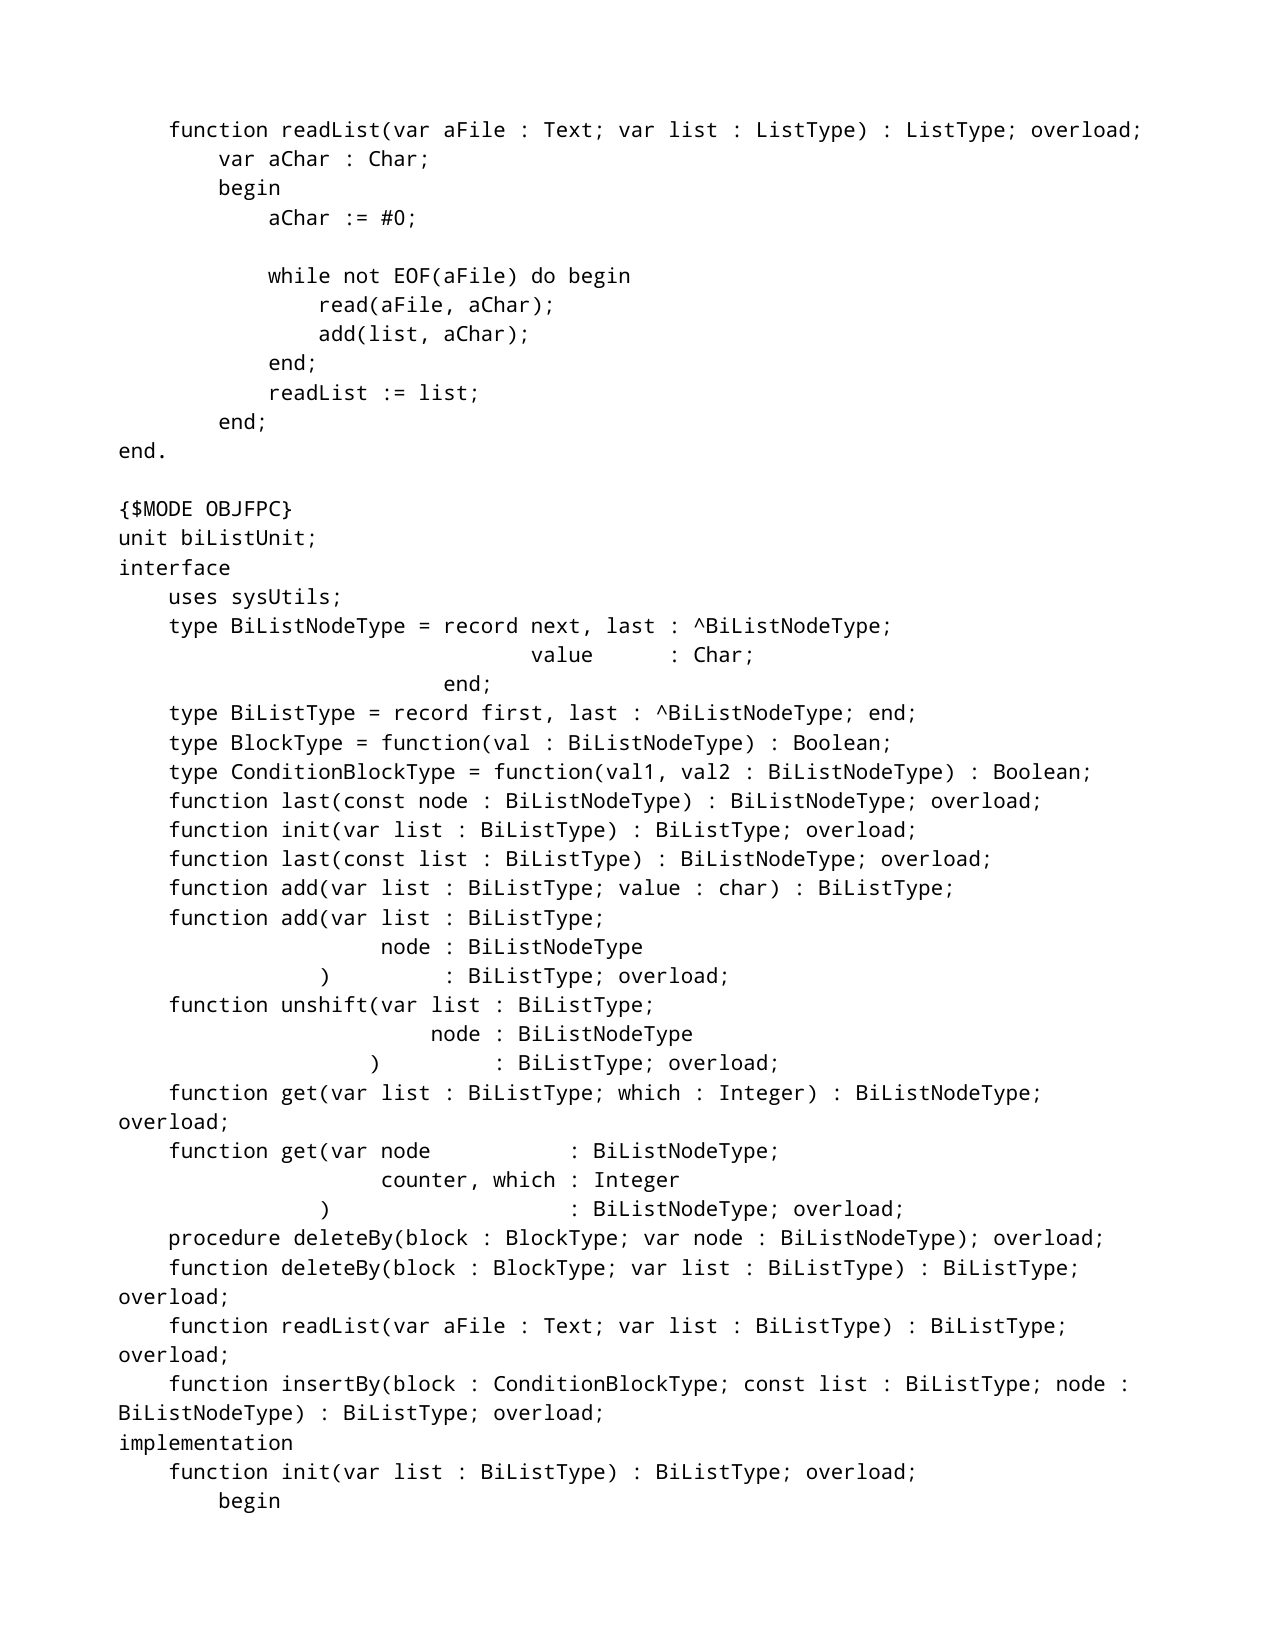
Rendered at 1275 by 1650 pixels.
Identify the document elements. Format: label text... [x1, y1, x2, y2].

text function readList(var aFile : Text; var list : ListType) : ListType; overload; [118, 118, 1157, 142]
text add(list, aChar); [118, 322, 1157, 347]
text end; [118, 410, 1157, 434]
text aChar := #0; [118, 206, 1157, 230]
text function last(const list : BiListType) : BiListNodeType; overload; [118, 847, 1157, 872]
text read(aFile, aChar); [118, 293, 1157, 317]
text var aChar : Char; [118, 147, 1157, 172]
text begin [118, 1489, 1157, 1513]
text uses sysUtils; [118, 585, 1157, 609]
text ) : BiListType; overload; [118, 1051, 1157, 1076]
text interface [118, 556, 1157, 580]
text function add(var list : BiListType; value : char) : BiListType; [118, 876, 1157, 901]
text {$MODE OBJFPC} [118, 497, 1157, 522]
text readList := list; [118, 381, 1157, 405]
text ) : BiListType; overload; [118, 964, 1157, 988]
text function init(var list : BiListType) : BiListType; overload; [118, 1460, 1157, 1484]
text function get(var node : BiListNodeType; [118, 1139, 1157, 1163]
text type ConditionBlockType = function(val1, val2 : BiListNodeType) : Boolean; [118, 760, 1157, 784]
text while not EOF(aFile) do begin [118, 264, 1157, 288]
text function last(const node : BiListNodeType) : BiListNodeType; overload; [118, 789, 1157, 813]
text end; [118, 672, 1157, 697]
text function deleteBy(block : BlockType; var list : BiListType) : BiListType; overload; [118, 1256, 1157, 1309]
text type BiListNodeType = record next, last : ^BiListNodeType; [118, 614, 1157, 638]
text unit biListUnit; [118, 526, 1157, 551]
text implementation [118, 1431, 1157, 1455]
text function insertBy(block : ConditionBlockType; const list : BiListType; node : BiListNodeType) : BiListType; overload; [118, 1372, 1157, 1426]
text value : Char; [118, 643, 1157, 667]
text end; [118, 351, 1157, 376]
text function get(var list : BiListType; which : Integer) : BiListNodeType; overload; [118, 1081, 1157, 1134]
text function readList(var aFile : Text; var list : BiListType) : BiListType; overload; [118, 1314, 1157, 1367]
text type BlockType = function(val : BiListNodeType) : Boolean; [118, 731, 1157, 755]
text function add(var list : BiListType; [118, 906, 1157, 930]
text type BiListType = record first, last : ^BiListNodeType; end; [118, 701, 1157, 726]
text node : BiListNodeType [118, 935, 1157, 959]
text counter, which : Integer [118, 1168, 1157, 1192]
text function unshift(var list : BiListType; [118, 993, 1157, 1017]
text function init(var list : BiListType) : BiListType; overload; [118, 818, 1157, 842]
text ) : BiListNodeType; overload; [118, 1197, 1157, 1222]
text end. [118, 439, 1157, 463]
text procedure deleteBy(block : BlockType; var node : BiListNodeType); overload; [118, 1226, 1157, 1251]
text begin [118, 176, 1157, 201]
text node : BiListNodeType [118, 1022, 1157, 1047]
